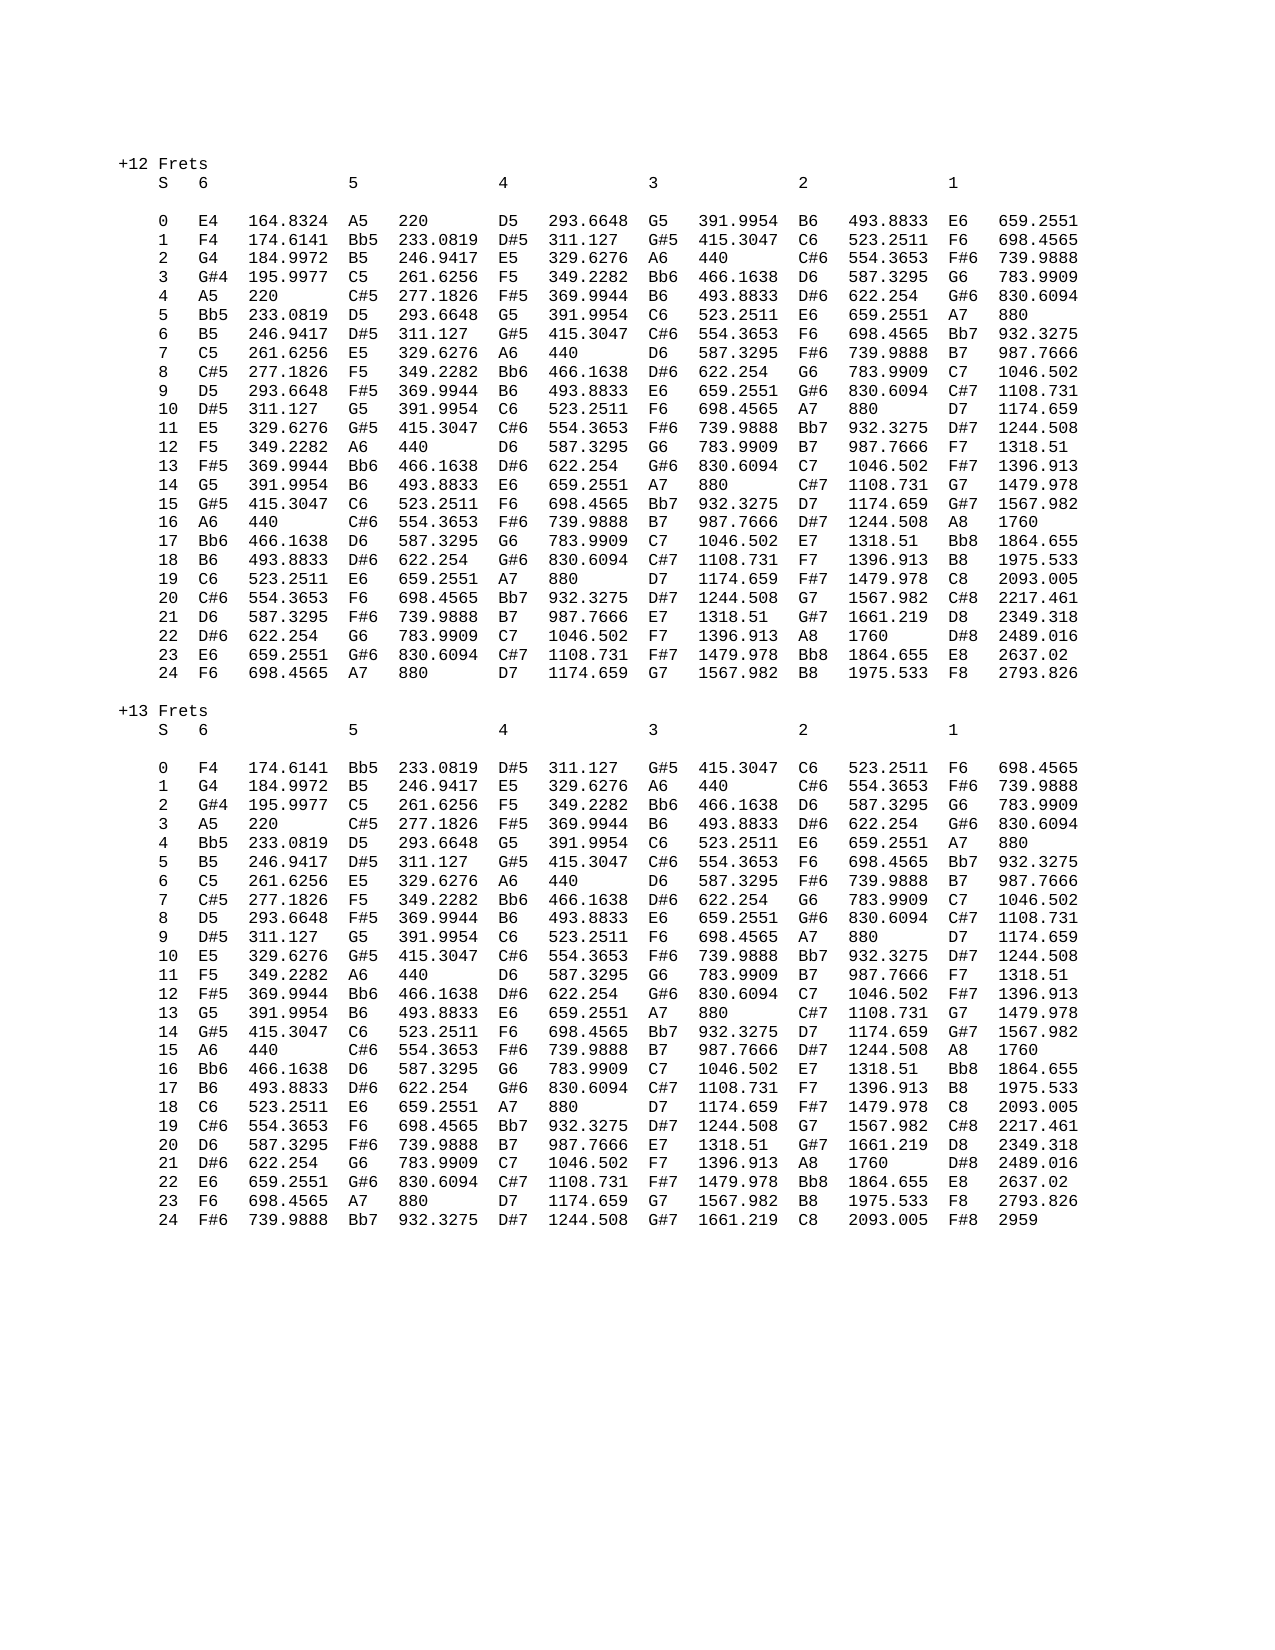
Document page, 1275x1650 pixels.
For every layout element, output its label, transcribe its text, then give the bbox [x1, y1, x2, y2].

text 5 B5 246.9417 D#5 311.127 G#5 415.3047 C#6 554.3653 F6 698.4565 Bb7 932.3275 [118, 853, 1157, 872]
text 19 C#6 554.3653 F6 698.4565 Bb7 932.3275 D#7 1244.508 G7 1567.982 C#8 2217.461 [118, 1117, 1157, 1136]
text 7 C5 261.6256 E5 329.6276 A6 440 D6 587.3295 F#6 739.9888 B7 987.7666 [118, 344, 1157, 363]
text 0 F4 174.6141 Bb5 233.0819 D#5 311.127 G#5 415.3047 C6 523.2511 F6 698.4565 [118, 759, 1157, 778]
text 21 D#6 622.254 G6 783.9909 C7 1046.502 F7 1396.913 A8 1760 D#8 2489.016 [118, 1155, 1157, 1174]
text 14 G5 391.9954 B6 493.8833 E6 659.2551 A7 880 C#7 1108.731 G7 1479.978 [118, 476, 1157, 495]
text 20 C#6 554.3653 F6 698.4565 Bb7 932.3275 D#7 1244.508 G7 1567.982 C#8 2217.461 [118, 589, 1157, 608]
text 4 A5 220 C#5 277.1826 F#5 369.9944 B6 493.8833 D#6 622.254 G#6 830.6094 [118, 288, 1157, 307]
text 3 G#4 195.9977 C5 261.6256 F5 349.2282 Bb6 466.1638 D6 587.3295 G6 783.9909 [118, 269, 1157, 288]
text 4 Bb5 233.0819 D5 293.6648 G5 391.9954 C6 523.2511 E6 659.2551 A7 880 [118, 834, 1157, 853]
text 21 D6 587.3295 F#6 739.9888 B7 987.7666 E7 1318.51 G#7 1661.219 D8 2349.318 [118, 608, 1157, 627]
text 8 D5 293.6648 F#5 369.9944 B6 493.8833 E6 659.2551 G#6 830.6094 C#7 1108.731 [118, 910, 1157, 929]
text 9 D5 293.6648 F#5 369.9944 B6 493.8833 E6 659.2551 G#6 830.6094 C#7 1108.731 [118, 382, 1157, 401]
text S 6 5 4 3 2 1 [118, 175, 1157, 193]
text 5 Bb5 233.0819 D5 293.6648 G5 391.9954 C6 523.2511 E6 659.2551 A7 880 [118, 307, 1157, 326]
text 15 G#5 415.3047 C6 523.2511 F6 698.4565 Bb7 932.3275 D7 1174.659 G#7 1567.982 [118, 495, 1157, 514]
text +12 Frets [118, 156, 1157, 175]
text 11 F5 349.2282 A6 440 D6 587.3295 G6 783.9909 B7 987.7666 F7 1318.51 [118, 967, 1157, 985]
text 13 G5 391.9954 B6 493.8833 E6 659.2551 A7 880 C#7 1108.731 G7 1479.978 [118, 1004, 1157, 1023]
text 1 F4 174.6141 Bb5 233.0819 D#5 311.127 G#5 415.3047 C6 523.2511 F6 698.4565 [118, 231, 1157, 250]
text 22 E6 659.2551 G#6 830.6094 C#7 1108.731 F#7 1479.978 Bb8 1864.655 E8 2637.02 [118, 1174, 1157, 1193]
text S 6 5 4 3 2 1 [118, 721, 1157, 740]
text 2 G#4 195.9977 C5 261.6256 F5 349.2282 Bb6 466.1638 D6 587.3295 G6 783.9909 [118, 797, 1157, 816]
text 24 F#6 739.9888 Bb7 932.3275 D#7 1244.508 G#7 1661.219 C8 2093.005 F#8 2959 [118, 1212, 1157, 1231]
text 23 E6 659.2551 G#6 830.6094 C#7 1108.731 F#7 1479.978 Bb8 1864.655 E8 2637.02 [118, 646, 1157, 665]
text +13 Frets [118, 703, 1157, 721]
text 16 A6 440 C#6 554.3653 F#6 739.9888 B7 987.7666 D#7 1244.508 A8 1760 [118, 514, 1157, 533]
text 8 C#5 277.1826 F5 349.2282 Bb6 466.1638 D#6 622.254 G6 783.9909 C7 1046.502 [118, 363, 1157, 382]
text 7 C#5 277.1826 F5 349.2282 Bb6 466.1638 D#6 622.254 G6 783.9909 C7 1046.502 [118, 891, 1157, 910]
text 12 F#5 369.9944 Bb6 466.1638 D#6 622.254 G#6 830.6094 C7 1046.502 F#7 1396.913 [118, 985, 1157, 1004]
text 19 C6 523.2511 E6 659.2551 A7 880 D7 1174.659 F#7 1479.978 C8 2093.005 [118, 571, 1157, 589]
text 11 E5 329.6276 G#5 415.3047 C#6 554.3653 F#6 739.9888 Bb7 932.3275 D#7 1244.508 [118, 420, 1157, 439]
text 9 D#5 311.127 G5 391.9954 C6 523.2511 F6 698.4565 A7 880 D7 1174.659 [118, 929, 1157, 948]
text 2 G4 184.9972 B5 246.9417 E5 329.6276 A6 440 C#6 554.3653 F#6 739.9888 [118, 250, 1157, 269]
text 14 G#5 415.3047 C6 523.2511 F6 698.4565 Bb7 932.3275 D7 1174.659 G#7 1567.982 [118, 1023, 1157, 1042]
text 13 F#5 369.9944 Bb6 466.1638 D#6 622.254 G#6 830.6094 C7 1046.502 F#7 1396.913 [118, 457, 1157, 476]
text 23 F6 698.4565 A7 880 D7 1174.659 G7 1567.982 B8 1975.533 F8 2793.826 [118, 1193, 1157, 1212]
text 6 C5 261.6256 E5 329.6276 A6 440 D6 587.3295 F#6 739.9888 B7 987.7666 [118, 872, 1157, 891]
text 20 D6 587.3295 F#6 739.9888 B7 987.7666 E7 1318.51 G#7 1661.219 D8 2349.318 [118, 1136, 1157, 1155]
text 24 F6 698.4565 A7 880 D7 1174.659 G7 1567.982 B8 1975.533 F8 2793.826 [118, 665, 1157, 684]
text 18 B6 493.8833 D#6 622.254 G#6 830.6094 C#7 1108.731 F7 1396.913 B8 1975.533 [118, 552, 1157, 571]
text 17 B6 493.8833 D#6 622.254 G#6 830.6094 C#7 1108.731 F7 1396.913 B8 1975.533 [118, 1080, 1157, 1098]
text 6 B5 246.9417 D#5 311.127 G#5 415.3047 C#6 554.3653 F6 698.4565 Bb7 932.3275 [118, 326, 1157, 344]
text 3 A5 220 C#5 277.1826 F#5 369.9944 B6 493.8833 D#6 622.254 G#6 830.6094 [118, 816, 1157, 834]
text 22 D#6 622.254 G6 783.9909 C7 1046.502 F7 1396.913 A8 1760 D#8 2489.016 [118, 627, 1157, 646]
text 12 F5 349.2282 A6 440 D6 587.3295 G6 783.9909 B7 987.7666 F7 1318.51 [118, 439, 1157, 457]
text 15 A6 440 C#6 554.3653 F#6 739.9888 B7 987.7666 D#7 1244.508 A8 1760 [118, 1042, 1157, 1061]
text 18 C6 523.2511 E6 659.2551 A7 880 D7 1174.659 F#7 1479.978 C8 2093.005 [118, 1098, 1157, 1117]
text 16 Bb6 466.1638 D6 587.3295 G6 783.9909 C7 1046.502 E7 1318.51 Bb8 1864.655 [118, 1061, 1157, 1080]
text 0 E4 164.8324 A5 220 D5 293.6648 G5 391.9954 B6 493.8833 E6 659.2551 [118, 212, 1157, 231]
text 10 D#5 311.127 G5 391.9954 C6 523.2511 F6 698.4565 A7 880 D7 1174.659 [118, 401, 1157, 420]
text 1 G4 184.9972 B5 246.9417 E5 329.6276 A6 440 C#6 554.3653 F#6 739.9888 [118, 778, 1157, 797]
text 10 E5 329.6276 G#5 415.3047 C#6 554.3653 F#6 739.9888 Bb7 932.3275 D#7 1244.508 [118, 948, 1157, 967]
text 17 Bb6 466.1638 D6 587.3295 G6 783.9909 C7 1046.502 E7 1318.51 Bb8 1864.655 [118, 533, 1157, 552]
